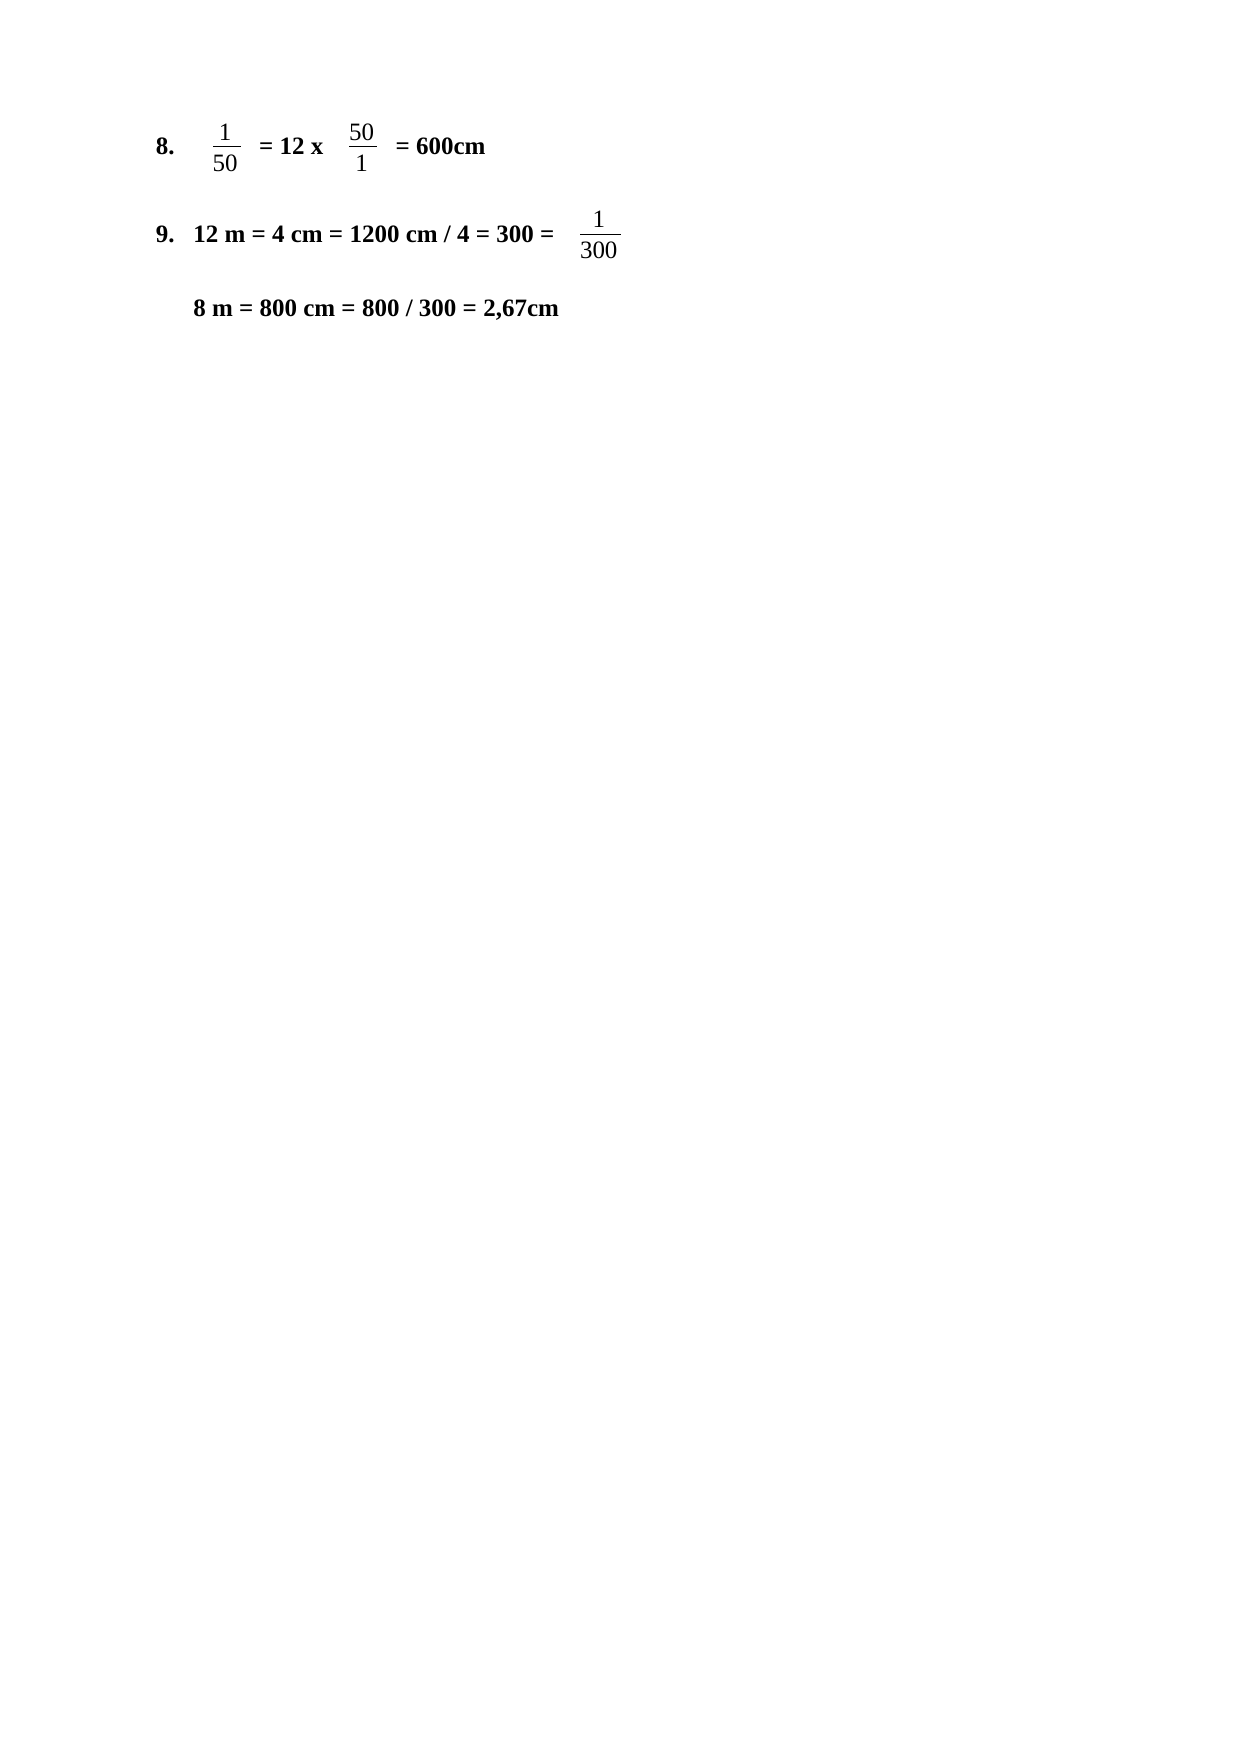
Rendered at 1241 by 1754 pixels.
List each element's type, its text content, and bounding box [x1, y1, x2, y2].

list 12 m = 4 cm = 1200 cm / 4 = 300 = [156, 206, 1122, 265]
list = 12 x = 600cm [156, 118, 1122, 177]
list 8 m = 800 cm = 800 / 300 = 2,67cm [156, 293, 1122, 322]
